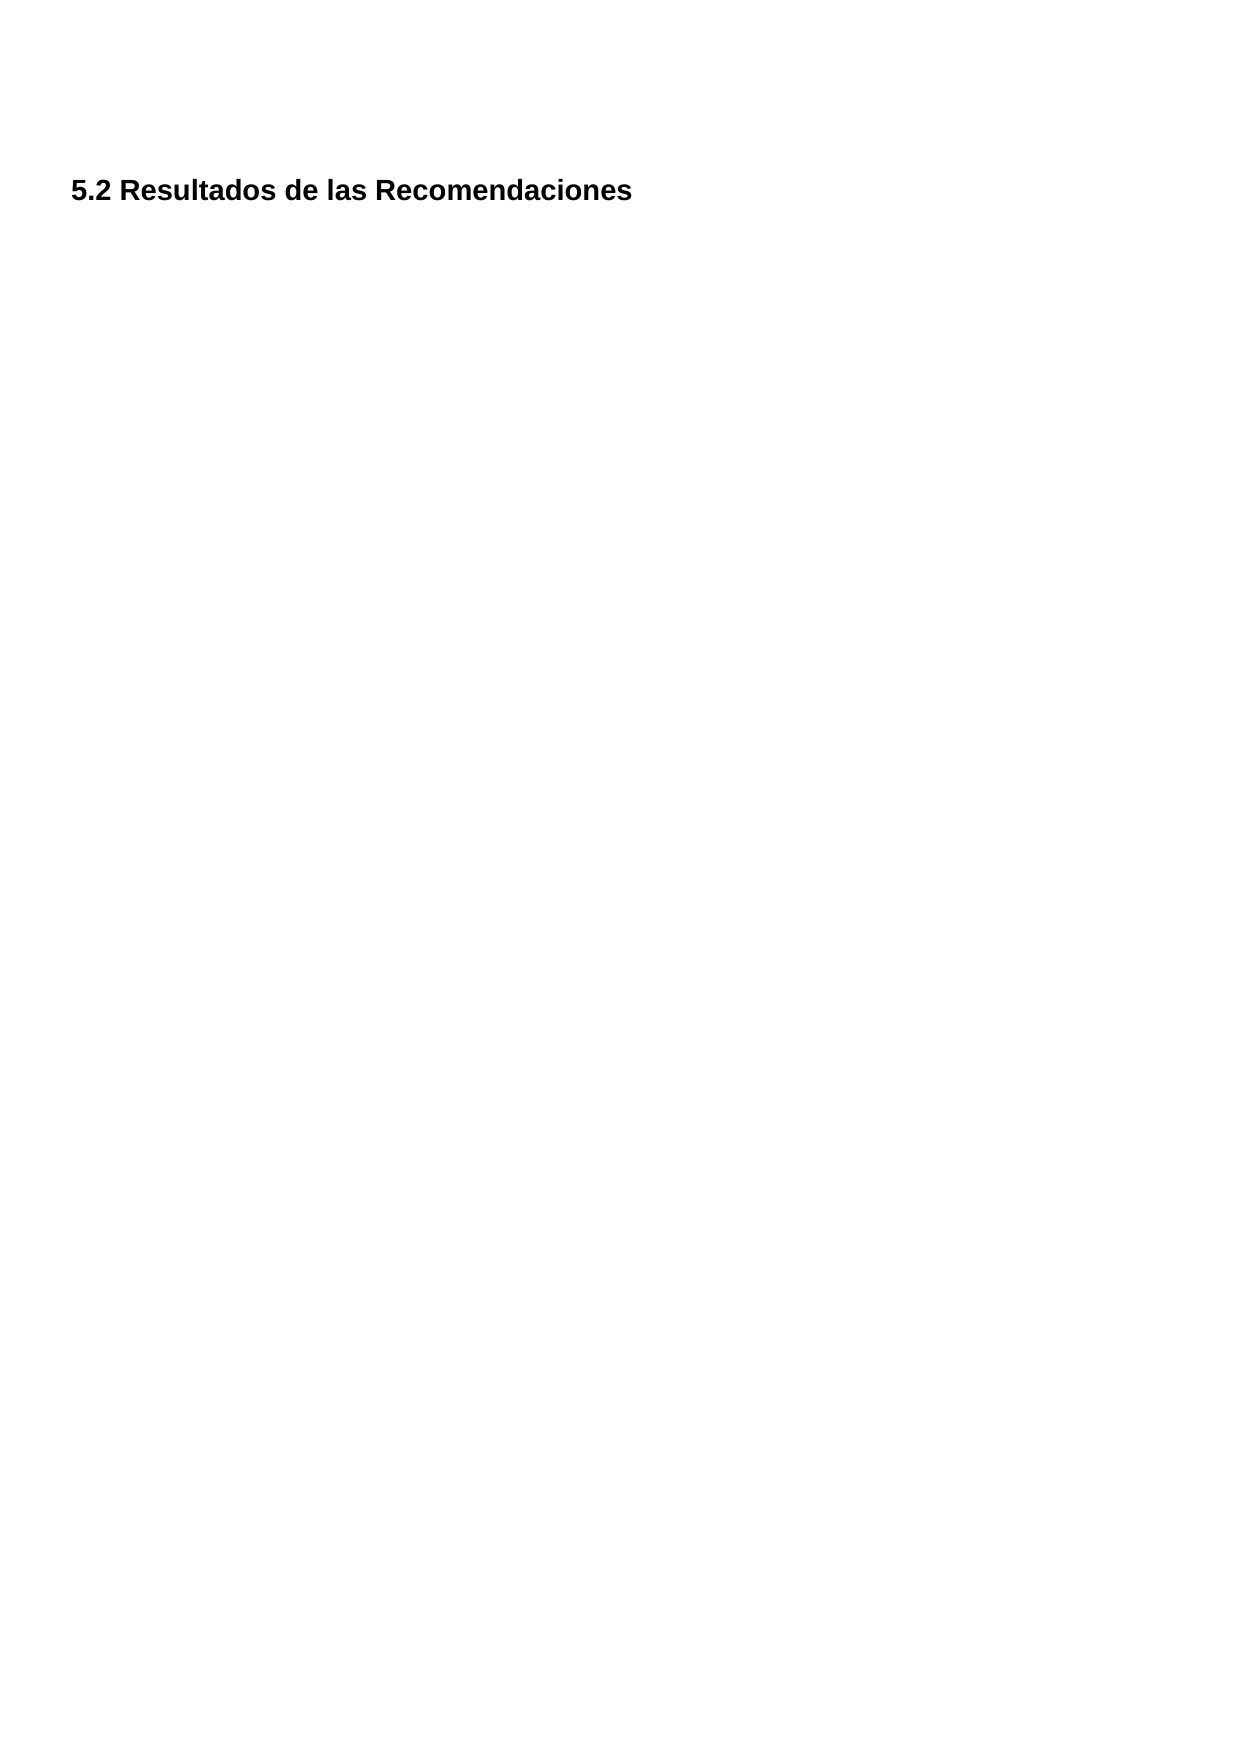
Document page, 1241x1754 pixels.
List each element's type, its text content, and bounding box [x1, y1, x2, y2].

text 5.2 Resultados de las Recomendaciones [71, 173, 1057, 206]
